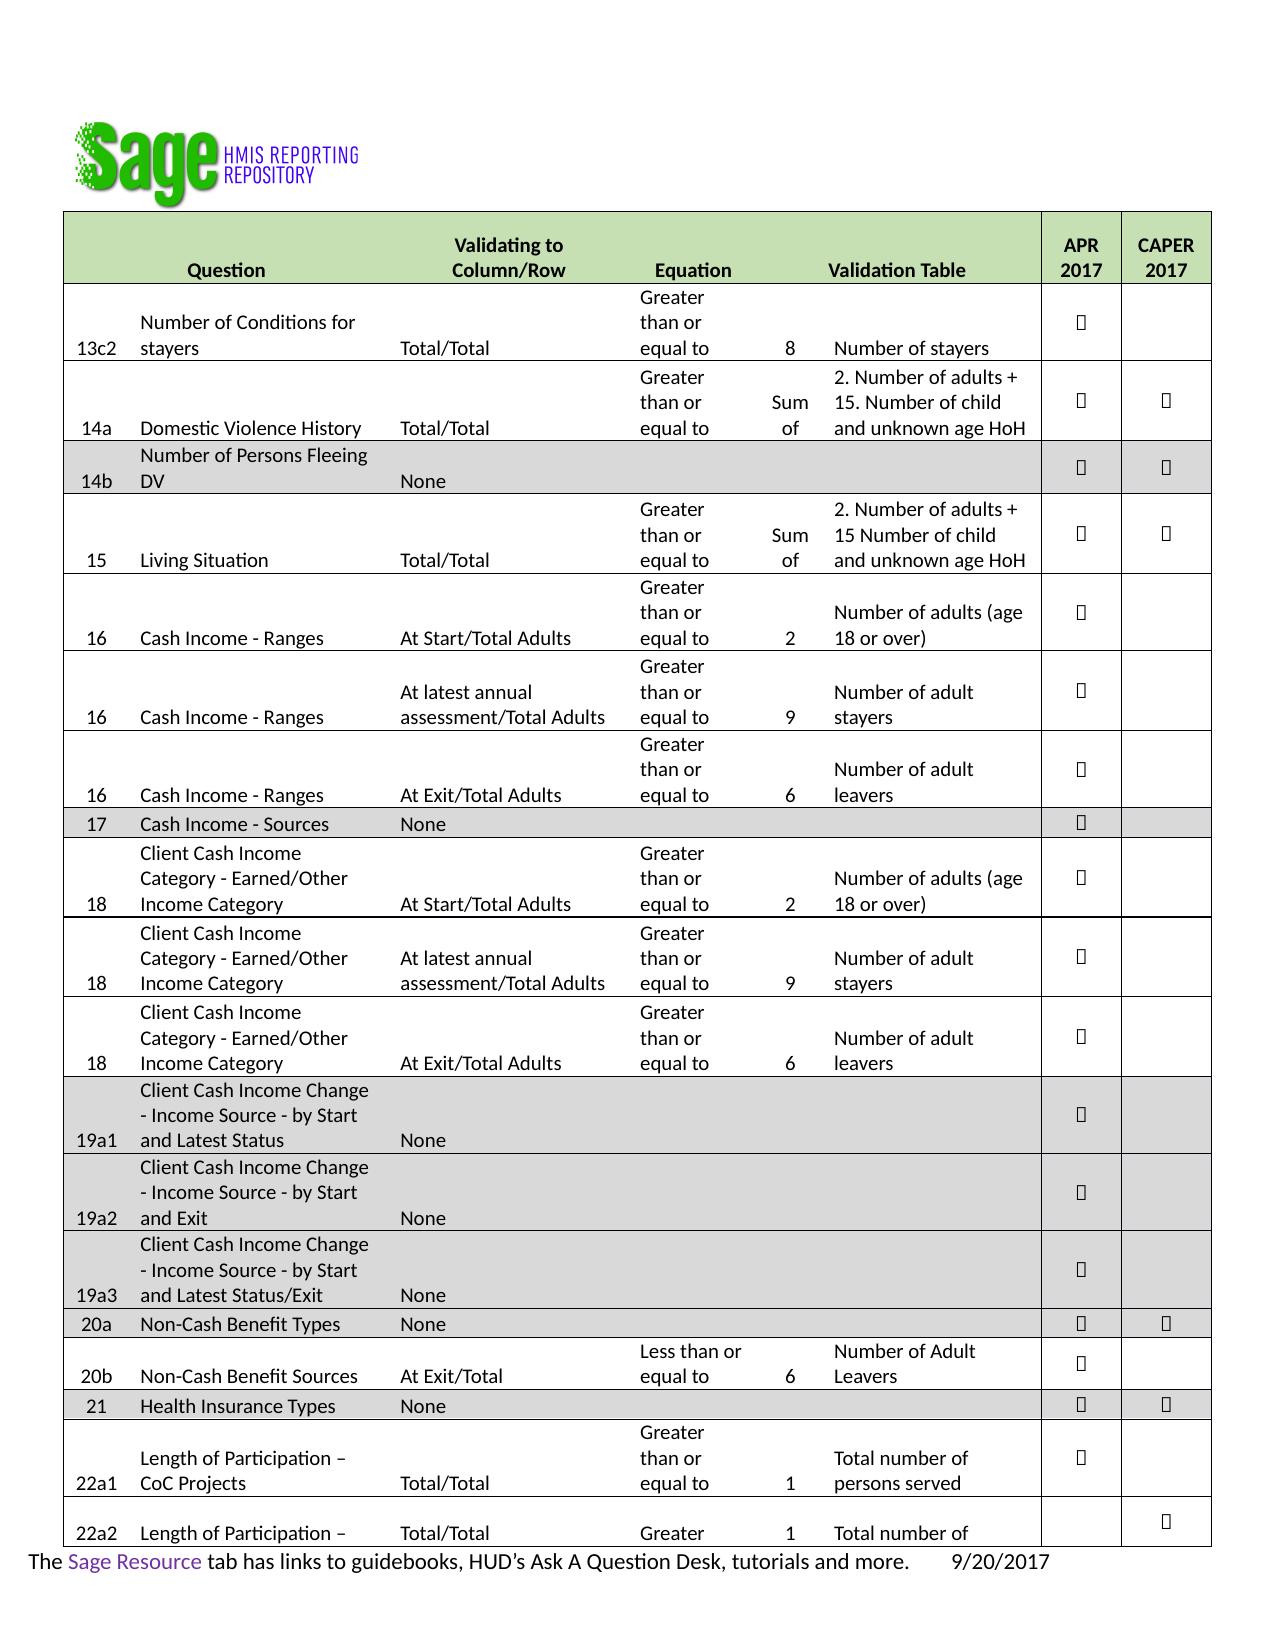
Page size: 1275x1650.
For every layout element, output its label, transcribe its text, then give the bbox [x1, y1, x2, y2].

table_cell [1122, 651, 1211, 730]
table_cell Living Situation [129, 494, 389, 573]
table_cell Cash Income - Ranges [129, 731, 389, 807]
table_cell [629, 808, 758, 837]
table_cell None [389, 441, 629, 493]
table_cell Number of Conditions for stayers [129, 284, 389, 360]
table_cell  [1042, 1338, 1121, 1389]
table_cell Domestic Violence History [129, 361, 389, 440]
table_cell Sum of [758, 494, 823, 573]
table_cell Client Cash Income Change - Income Source - by Start and Latest Status/Exit [129, 1231, 389, 1308]
table_cell Sum of [758, 361, 823, 440]
table_header Equation [629, 212, 758, 283]
table_cell 22a1 [64, 1420, 129, 1496]
table_cell  [1042, 731, 1121, 807]
table_cell [823, 1231, 1041, 1308]
table_cell [758, 1231, 823, 1308]
table_cell At Start/Total Adults [389, 838, 629, 916]
table_cell Greater than or equal to [629, 997, 758, 1076]
table_cell 16 [64, 651, 129, 730]
table_cell  [1042, 284, 1121, 360]
table_cell Cash Income - Ranges [129, 651, 389, 730]
table_cell Total/Total [389, 1497, 629, 1546]
table_cell 9 [758, 651, 823, 730]
table_cell Total/Total [389, 284, 629, 360]
table_cell [823, 1309, 1041, 1337]
table_cell None [389, 1154, 629, 1230]
table_cell Non-Cash Benefit Types [129, 1309, 389, 1337]
picture [75, 120, 358, 211]
table_cell Total/Total [389, 361, 629, 440]
table_cell [758, 1309, 823, 1337]
table_cell  [1042, 1390, 1121, 1418]
table_cell [758, 1077, 823, 1153]
table_cell [758, 808, 823, 837]
table_cell [1122, 1338, 1211, 1389]
table_cell 2 [758, 574, 823, 650]
table_cell 6 [758, 997, 823, 1076]
table_cell  [1122, 361, 1211, 440]
table_cell At Exit/Total Adults [389, 997, 629, 1076]
table_cell 2. Number of adults + 15 Number of child and unknown age HoH [823, 494, 1041, 573]
table_cell [823, 1077, 1041, 1153]
table_header Validation Table [758, 212, 1041, 283]
table_cell 21 [64, 1390, 129, 1418]
table_cell [823, 1390, 1041, 1418]
table_cell  [1122, 1390, 1211, 1418]
table_cell Health Insurance Types [129, 1390, 389, 1418]
table_cell  [1042, 1077, 1121, 1153]
table_cell [1122, 808, 1211, 837]
table_cell [1042, 1497, 1121, 1546]
table_cell  [1042, 1420, 1121, 1496]
table_cell  [1042, 997, 1121, 1076]
table_cell At latest annual assessment/Total Adults [389, 918, 629, 996]
table_cell 2. Number of adults + 15. Number of child and unknown age HoH [823, 361, 1041, 440]
table_cell 18 [64, 838, 129, 916]
table_cell [1122, 918, 1211, 996]
table_header APR 2017 [1042, 212, 1121, 283]
table_cell Client Cash Income Category - Earned/Other Income Category [129, 838, 389, 916]
table_cell  [1042, 1309, 1121, 1337]
table_cell At Exit/Total Adults [389, 731, 629, 807]
table_header CAPER 2017 [1122, 212, 1211, 283]
table_cell Cash Income - Sources [129, 808, 389, 837]
table_cell None [389, 1231, 629, 1308]
table_cell Greater than or equal to [629, 494, 758, 573]
table_cell [823, 441, 1041, 493]
table_cell 6 [758, 1338, 823, 1389]
table_cell None [389, 808, 629, 837]
table_header Validating to Column/Row [389, 212, 629, 283]
table_cell At latest annual assessment/Total Adults [389, 651, 629, 730]
table_cell [1122, 1231, 1211, 1308]
table_cell [629, 441, 758, 493]
table_cell [1122, 997, 1211, 1076]
table_cell 20a [64, 1309, 129, 1337]
table_cell Greater than or equal to [629, 731, 758, 807]
table_cell [1122, 1077, 1211, 1153]
table_cell 8 [758, 284, 823, 360]
table_cell Client Cash Income Category - Earned/Other Income Category [129, 918, 389, 996]
table_cell [629, 1390, 758, 1418]
table_cell Length of Participation – CoC Projects [129, 1420, 389, 1496]
table_cell  [1042, 1231, 1121, 1308]
table_cell 1 [758, 1497, 823, 1546]
table_cell  [1042, 441, 1121, 493]
table_cell None [389, 1309, 629, 1337]
table_cell [823, 1154, 1041, 1230]
table_cell 17 [64, 808, 129, 837]
table_cell 18 [64, 918, 129, 996]
table_cell 19a2 [64, 1154, 129, 1230]
table_cell 18 [64, 997, 129, 1076]
table_cell Greater than or equal to [629, 574, 758, 650]
table_cell 15 [64, 494, 129, 573]
table_cell [1122, 838, 1211, 916]
table_cell  [1042, 651, 1121, 730]
table_cell Client Cash Income Category - Earned/Other Income Category [129, 997, 389, 1076]
table_cell [629, 1154, 758, 1230]
table_cell Greater than or equal to [629, 918, 758, 996]
table_cell Greater than or equal to [629, 361, 758, 440]
table_header Question [64, 212, 389, 283]
table_cell Number of adults (age 18 or over) [823, 838, 1041, 916]
table_cell 20b [64, 1338, 129, 1389]
table_cell 19a3 [64, 1231, 129, 1308]
table_cell  [1042, 918, 1121, 996]
table_cell Greater than or equal to [629, 284, 758, 360]
table_cell Total/Total [389, 1420, 629, 1496]
table_cell Client Cash Income Change - Income Source - by Start and Exit [129, 1154, 389, 1230]
table_cell [629, 1077, 758, 1153]
table_cell  [1122, 494, 1211, 573]
table_cell Number of adult stayers [823, 918, 1041, 996]
table_cell Number of Adult Leavers [823, 1338, 1041, 1389]
table_cell Greater [629, 1497, 758, 1546]
table_cell [758, 441, 823, 493]
table_cell Number of adults (age 18 or over) [823, 574, 1041, 650]
table_cell [1122, 1154, 1211, 1230]
table_cell [1122, 1420, 1211, 1496]
table_cell Total/Total [389, 494, 629, 573]
table_cell  [1122, 1497, 1211, 1546]
table_cell 16 [64, 731, 129, 807]
table_cell None [389, 1077, 629, 1153]
table_cell Cash Income - Ranges [129, 574, 389, 650]
table_cell [1122, 284, 1211, 360]
table_cell Greater than or equal to [629, 838, 758, 916]
table_cell Number of Persons Fleeing DV [129, 441, 389, 493]
table_cell Client Cash Income Change - Income Source - by Start and Latest Status [129, 1077, 389, 1153]
table_cell 19a1 [64, 1077, 129, 1153]
table_cell Non-Cash Benefit Sources [129, 1338, 389, 1389]
table_cell [1122, 574, 1211, 650]
table_cell  [1122, 1309, 1211, 1337]
table_cell 13c2 [64, 284, 129, 360]
table_cell 14b [64, 441, 129, 493]
table_cell 9 [758, 918, 823, 996]
table_cell  [1042, 494, 1121, 573]
table_cell 2 [758, 838, 823, 916]
table_cell [629, 1309, 758, 1337]
table_cell [758, 1390, 823, 1418]
table_cell Number of adult stayers [823, 651, 1041, 730]
table_cell 14a [64, 361, 129, 440]
table_cell  [1122, 441, 1211, 493]
table_cell 1 [758, 1420, 823, 1496]
table_cell At Exit/Total [389, 1338, 629, 1389]
table_cell  [1042, 361, 1121, 440]
table_cell Number of adult leavers [823, 997, 1041, 1076]
table_cell 6 [758, 731, 823, 807]
table_cell  [1042, 574, 1121, 650]
table_cell At Start/Total Adults [389, 574, 629, 650]
table_cell Less than or equal to [629, 1338, 758, 1389]
table_cell Number of stayers [823, 284, 1041, 360]
table_cell Number of adult leavers [823, 731, 1041, 807]
table_cell [758, 1154, 823, 1230]
table_cell 22a2 [64, 1497, 129, 1546]
table_cell None [389, 1390, 629, 1418]
table_cell [1122, 731, 1211, 807]
table_cell  [1042, 1154, 1121, 1230]
table_cell Length of Participation – [129, 1497, 389, 1546]
table_cell 16 [64, 574, 129, 650]
table_cell Greater than or equal to [629, 651, 758, 730]
table_cell Greater than or equal to [629, 1420, 758, 1496]
table_cell [823, 808, 1041, 837]
table_cell [629, 1231, 758, 1308]
table_cell Total number of [823, 1497, 1041, 1546]
table_cell  [1042, 838, 1121, 916]
table_cell  [1042, 808, 1121, 837]
table_cell Total number of persons served [823, 1420, 1041, 1496]
